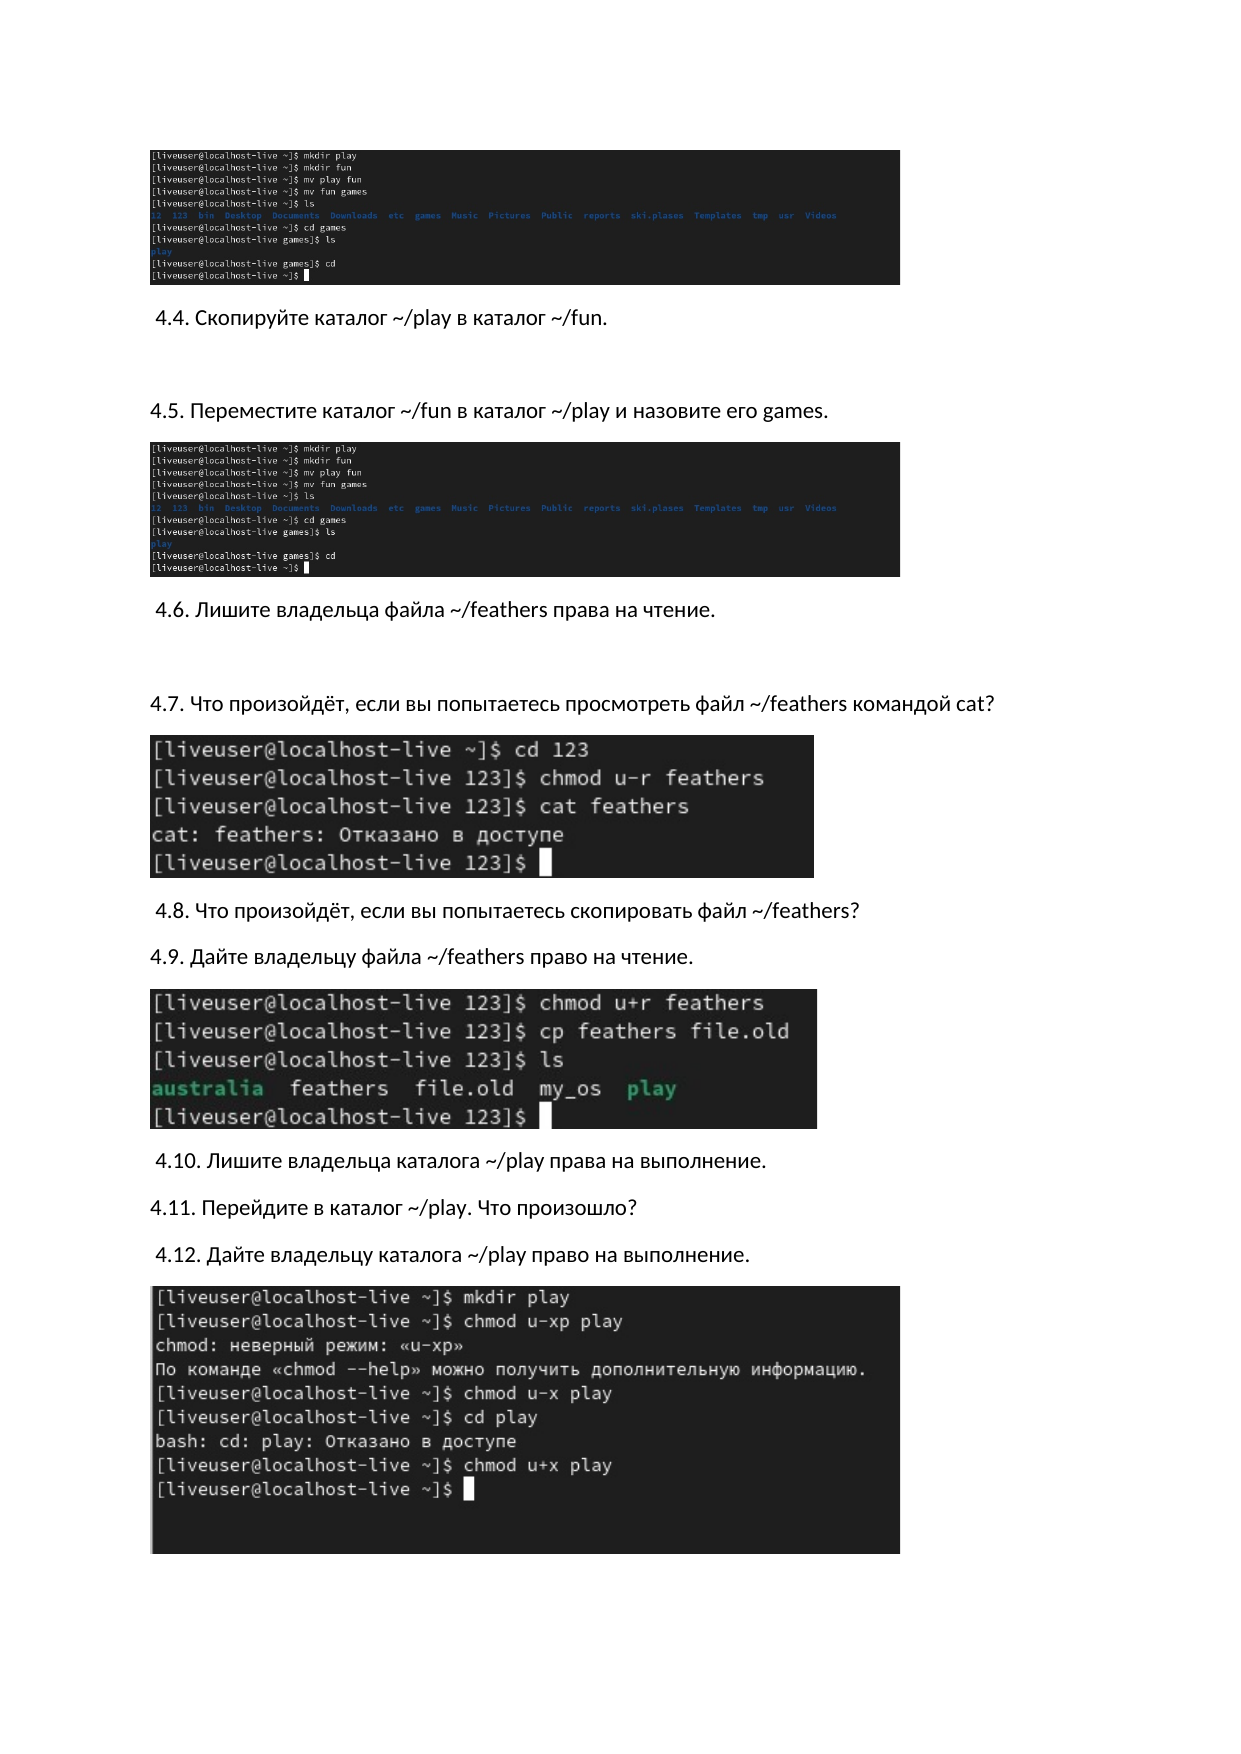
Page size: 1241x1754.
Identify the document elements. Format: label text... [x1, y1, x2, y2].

text 4.11. Перейдите в каталог ~/play. Что произошло? [150, 1193, 1090, 1221]
text 4.7. Что произойдёт, если вы попытаетесь просмотреть файл ~/feathers командой cat? [150, 689, 1090, 717]
text 4.8. Что произойдёт, если вы попытаетесь скопировать файл ~/feathers? [150, 896, 1090, 924]
text 4.9. Дайте владельцу файла ~/feathers право на чтение. [150, 942, 1090, 971]
text 4.10. Лишите владельца каталога ~/play права на выполнение. [150, 1147, 1090, 1175]
text 4.6. Лишите владельца файла ~/feathers права на чтение. [150, 596, 1090, 623]
text 4.12. Дайте владельцу каталога ~/play право на выполнение. [150, 1240, 1090, 1268]
text 4.4. Скопируйте каталог ~/play в каталог ~/fun. [150, 303, 1090, 331]
text 4.5. Переместите каталог ~/fun в каталог ~/play и назовите его games. [150, 396, 1090, 424]
